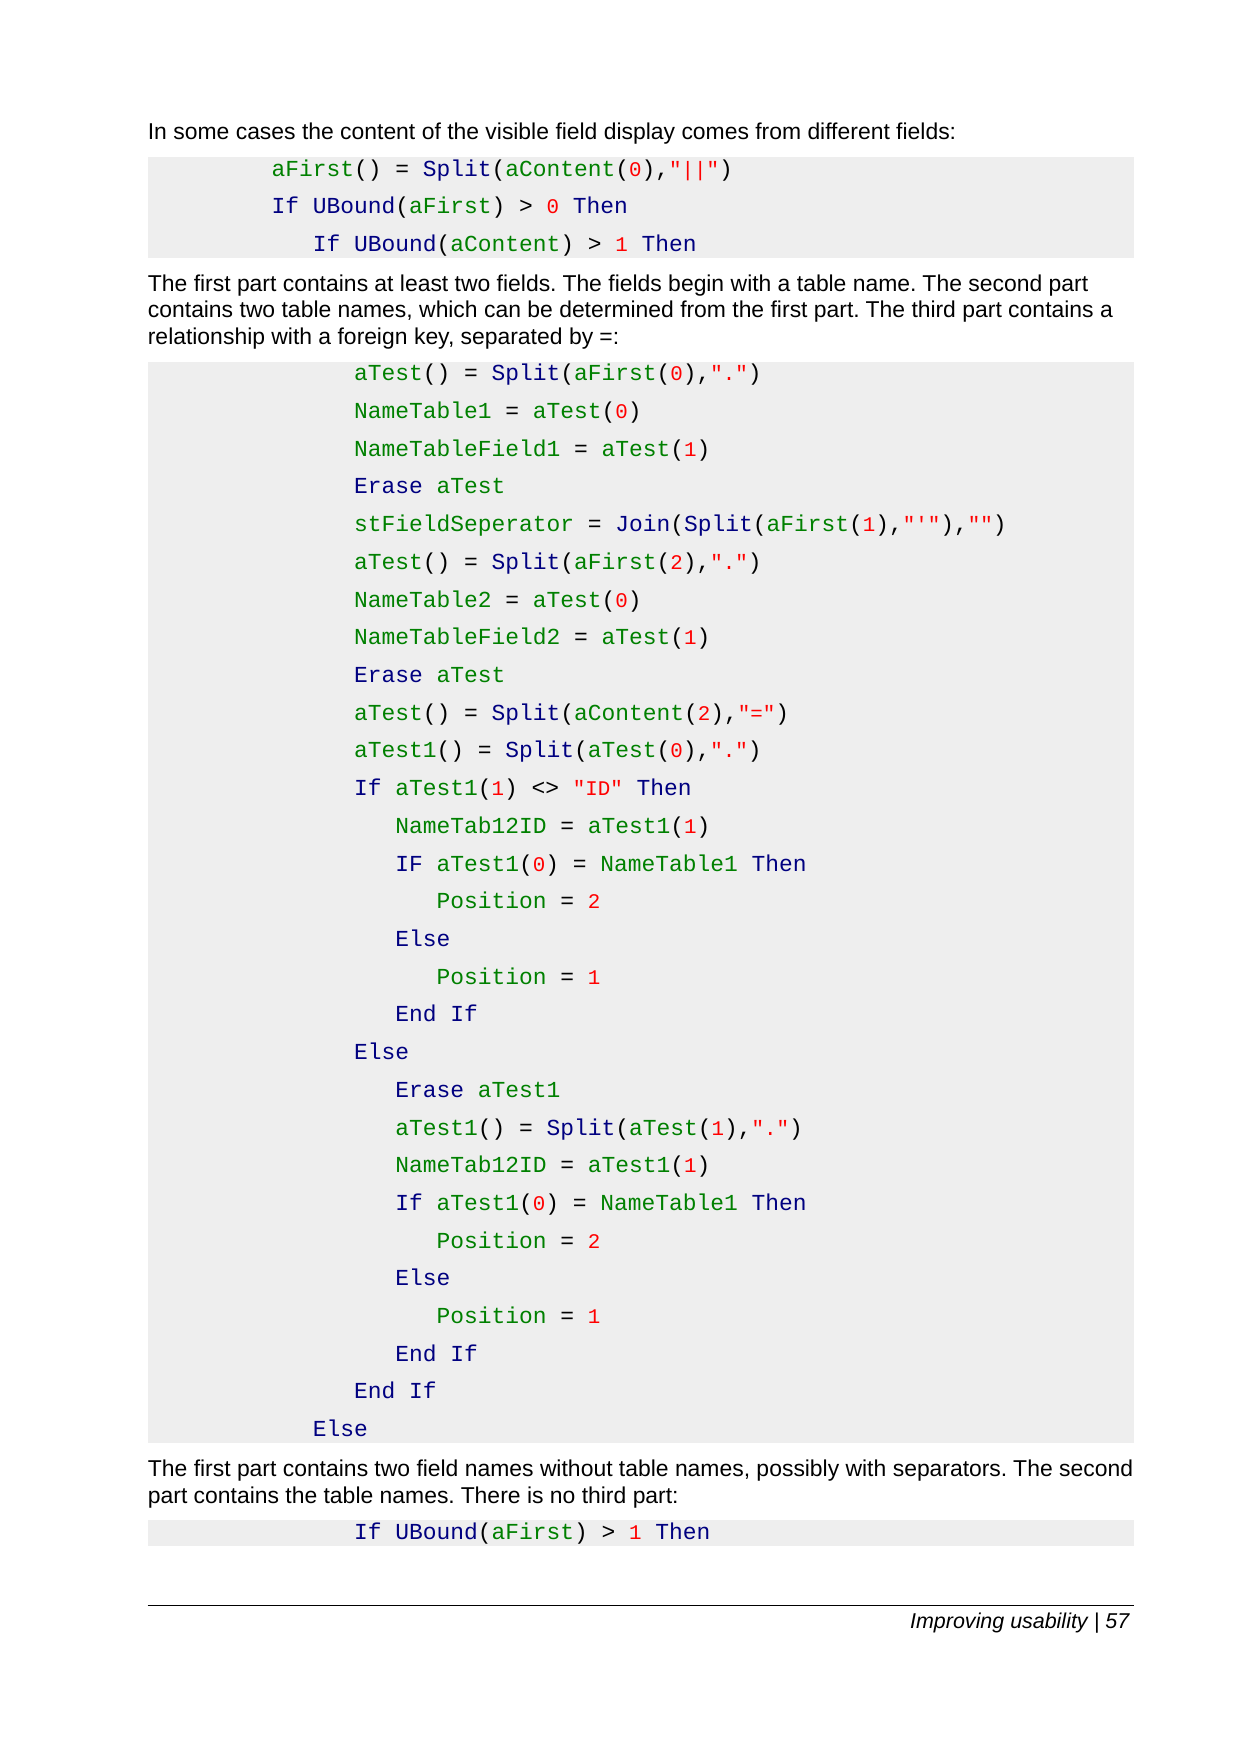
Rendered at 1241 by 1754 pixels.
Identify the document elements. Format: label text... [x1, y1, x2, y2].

text The first part contains at least two fields. The fields begin with a table name. The second part contains two table names, which can be determined from the first part. The third part contains a relationship with a foreign key, separated by =: [148, 270, 1134, 349]
text End If [148, 1380, 1134, 1406]
text aTest1() = Split(aTest(1),".") [148, 1116, 1134, 1142]
text Else [148, 1417, 1134, 1443]
text NameTab12ID = aTest1(1) [148, 1153, 1134, 1179]
text aTest() = Split(aFirst(2),".") [148, 550, 1134, 576]
text NameTableField1 = aTest(1) [148, 437, 1134, 463]
text NameTab12ID = aTest1(1) [148, 814, 1134, 840]
text If aTest1(0) = NameTable1 Then [148, 1191, 1134, 1217]
text Else [148, 1040, 1134, 1066]
text In some cases the content of the visible field display comes from different fields: [148, 118, 1134, 144]
text If aTest1(1) <> "ID" Then [148, 776, 1134, 802]
text End If [148, 1342, 1134, 1368]
text NameTable1 = aTest(0) [148, 399, 1134, 425]
text Erase aTest [148, 475, 1134, 501]
text Else [148, 1267, 1134, 1293]
text Erase aTest [148, 663, 1134, 689]
text stFieldSeperator = Join(Split(aFirst(1),"'"),"") [148, 512, 1134, 538]
text aTest1() = Split(aTest(0),".") [148, 739, 1134, 765]
text aFirst() = Split(aContent(0),"||") [148, 157, 1134, 183]
text aTest() = Split(aFirst(0),".") [148, 362, 1134, 388]
text Position = 1 [148, 1304, 1134, 1330]
text If UBound(aContent) > 1 Then [148, 232, 1134, 258]
text Position = 2 [148, 889, 1134, 916]
text The first part contains two field names without table names, possibly with separators. The second part contains the table names. There is no third part: [148, 1455, 1134, 1508]
text NameTableField2 = aTest(1) [148, 626, 1134, 652]
text aTest() = Split(aContent(2),"=") [148, 701, 1134, 727]
text Position = 2 [148, 1229, 1134, 1255]
text IF aTest1(0) = NameTable1 Then [148, 852, 1134, 878]
text Erase aTest1 [148, 1078, 1134, 1104]
text NameTable2 = aTest(0) [148, 588, 1134, 614]
text If UBound(aFirst) > 1 Then [148, 1520, 1134, 1546]
text Position = 1 [148, 965, 1134, 991]
text End If [148, 1003, 1134, 1029]
text If UBound(aFirst) > 0 Then [148, 195, 1134, 221]
text Else [148, 927, 1134, 953]
